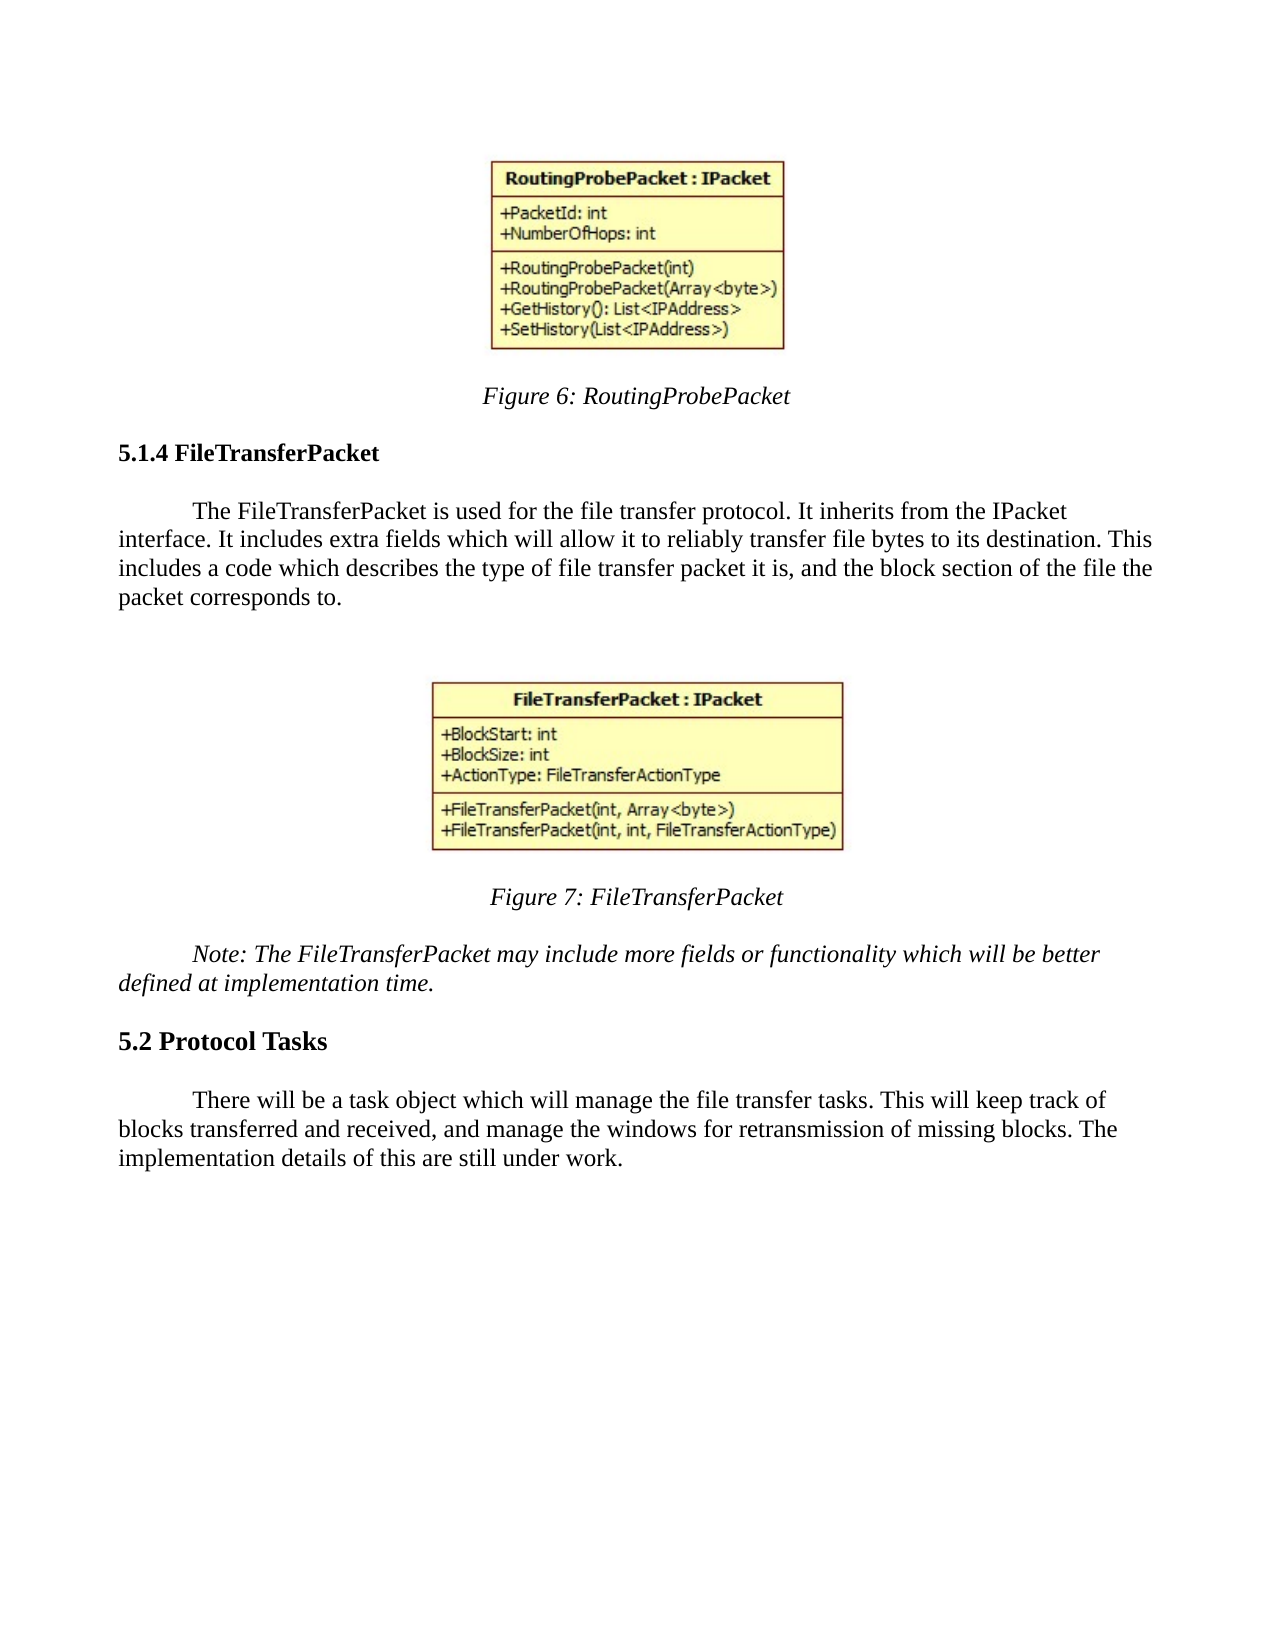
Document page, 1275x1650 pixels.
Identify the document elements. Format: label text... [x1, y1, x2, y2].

text Note: The FileTransferPacket may include more fields or functionality which will be better defined at implementation time. [118, 939, 1157, 997]
text There will be a task object which will manage the file transfer tasks. This will keep track of blocks transferred and received, and manage the windows for retransmission of missing blocks. The implementation details of this are still under work. [118, 1085, 1157, 1172]
picture [401, 652, 875, 882]
text Figure 7: FileTransferPacket [401, 882, 874, 911]
picture [460, 130, 815, 381]
text 5.1.4 FileTransferPacket [118, 438, 1157, 467]
text The FileTransferPacket is used for the file transfer protocol. It inherits from the IPacket interface. It includes extra fields which will allow it to reliably transfer file bytes to its destination. This includes a code which describes the type of file transfer packet it is, and the block section of the file the packet corresponds to. [118, 496, 1157, 611]
text 5.2 Protocol Tasks [118, 1026, 1157, 1057]
text Figure 6: RoutingProbePacket [460, 381, 815, 409]
